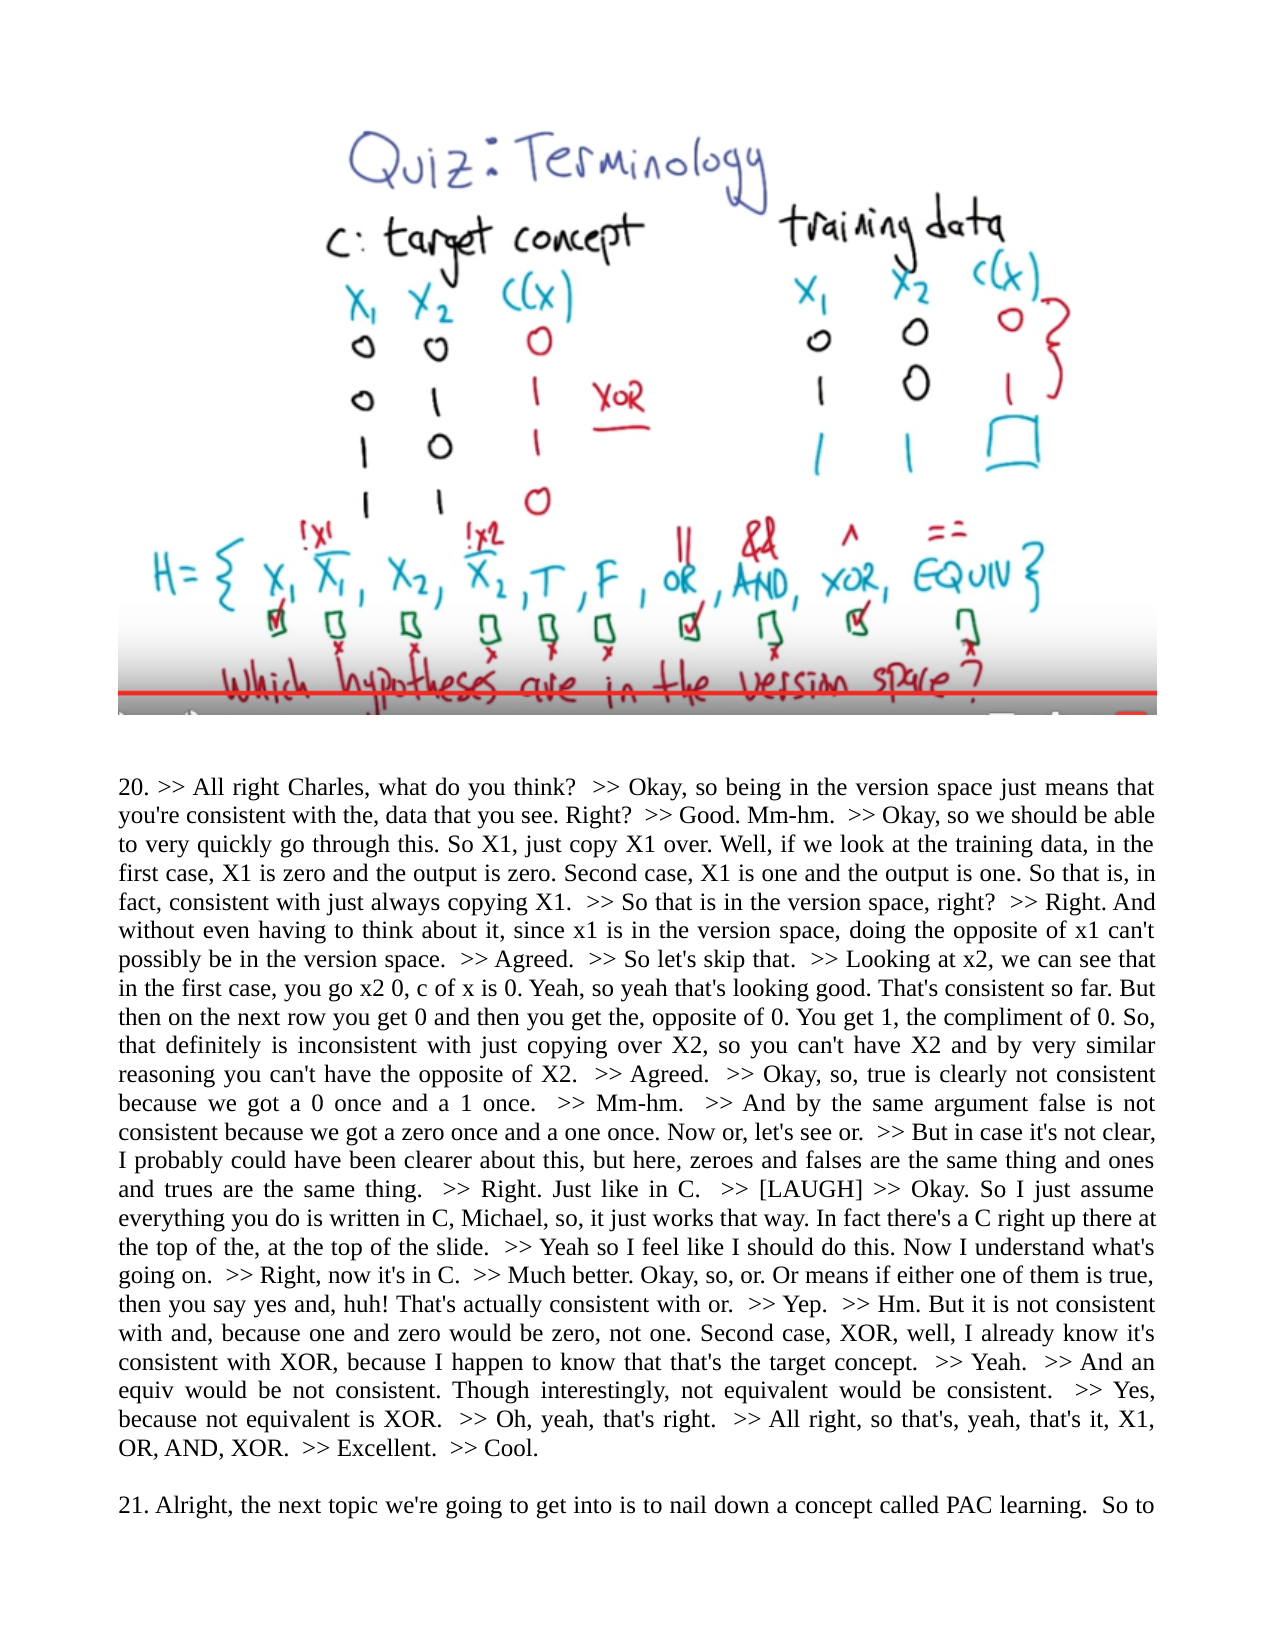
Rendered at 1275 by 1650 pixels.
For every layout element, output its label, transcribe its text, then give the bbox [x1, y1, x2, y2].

text 21. Alright, the next topic we're going to get into is to nail down a concept called PAC learning. So to [118, 1490, 1157, 1519]
text 20. >> All right Charles, what do you think? >> Okay, so being in the version space just means that you're consistent with the, data that you see. Right? >> Good. Mm-hm. >> Okay, so we should be able to very quickly go through this. So X1, just copy X1 over. Well, if we look at the training data, in the first case, X1 is zero and the output is zero. Second case, X1 is one and the output is one. So that is, in fact, consistent with just always copying X1. >> So that is in the version space, right? >> Right. And without even having to think about it, since x1 is in the version space, doing the opposite of x1 can't possibly be in the version space. >> Agreed. >> So let's skip that. >> Looking at x2, we can see that in the first case, you go x2 0, c of x is 0. Yeah, so yeah that's looking good. That's consistent so far. But then on the next row you get 0 and then you get the, opposite of 0. You get 1, the compliment of 0. So, that definitely is inconsistent with just copying over X2, so you can't have X2 and by very similar reasoning you can't have the opposite of X2. >> Agreed. >> Okay, so, true is clearly not consistent because we got a 0 once and a 1 once. >> Mm-hm. >> And by the same argument false is not consistent because we got a zero once and a one once. Now or, let's see or. >> But in case it's not clear, I probably could have been clearer about this, but here, zeroes and falses are the same thing and ones and trues are the same thing. >> Right. Just like in C. >> [LAUGH] >> Okay. So I just assume everything you do is written in C, Michael, so, it just works that way. In fact there's a C right up there at the top of the, at the top of the slide. >> Yeah so I feel like I should do this. Now I understand what's going on. >> Right, now it's in C. >> Much better. Okay, so, or. Or means if either one of them is true, then you say yes and, huh! That's actually consistent with or. >> Yep. >> Hm. But it is not consistent with and, because one and zero would be zero, not one. Second case, XOR, well, I already know it's consistent with XOR, because I happen to know that that's the target concept. >> Yeah. >> And an equiv would be not consistent. Though interestingly, not equivalent would be consistent. >> Yes, because not equivalent is XOR. >> Oh, yeah, that's right. >> All right, so that's, yeah, that's it, X1, OR, AND, XOR. >> Excellent. >> Cool. [118, 772, 1157, 1462]
picture [118, 118, 1157, 715]
